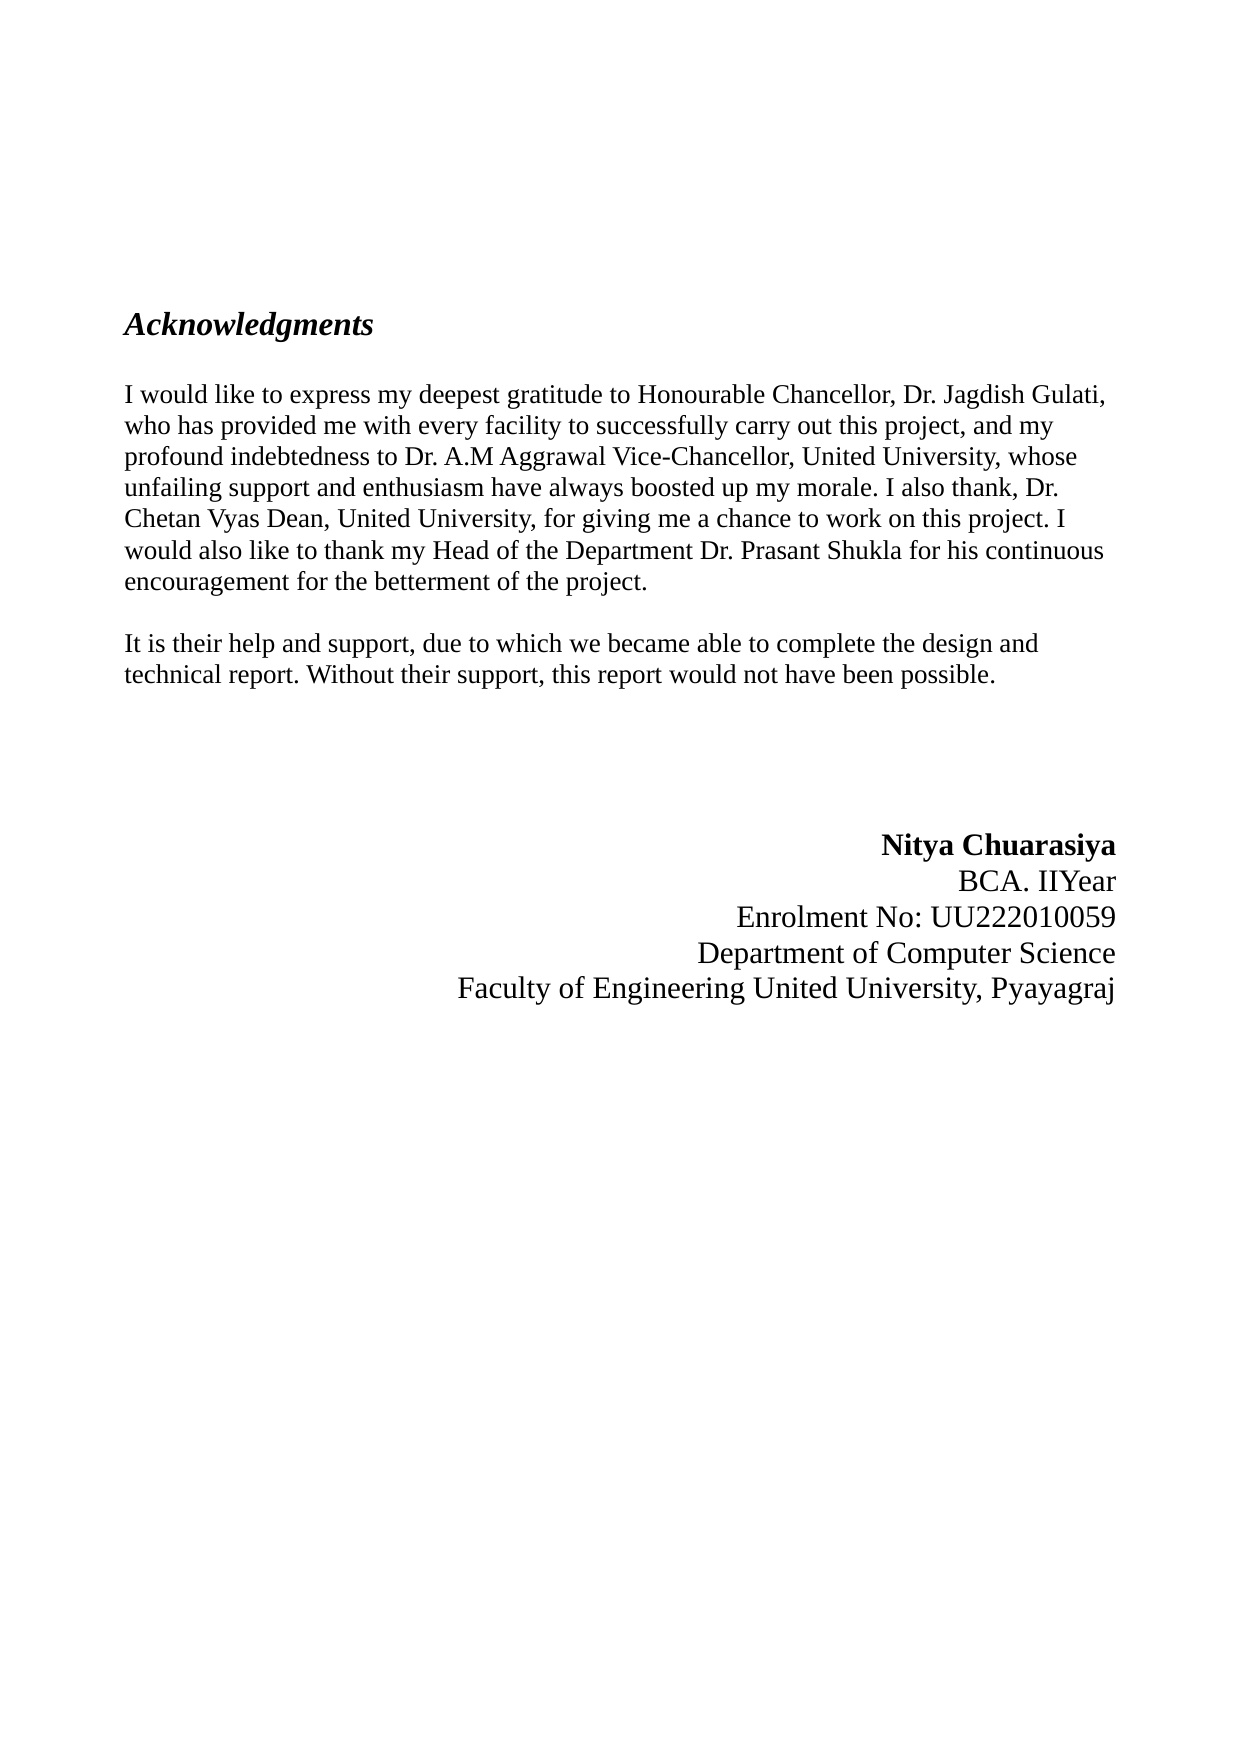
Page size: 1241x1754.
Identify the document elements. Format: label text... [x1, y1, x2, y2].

text Acknowledgments I would like to express my deepest gratitude to Honourable Chancellor, Dr. Jagdish Gulati, who has provided me with every facility to successfully carry out this project, and my profound indebtedness to Dr. A.M Aggrawal Vice-Chancellor, United University, whose unfailing support and enthusiasm have always boosted up my morale. I also thank, Dr. Chetan Vyas Dean, United University, for giving me a chance to work on this project. I would also like to thank my Head of the Department Dr. Prasant Shukla for his continuous encouragement for the betterment of the project. It is their help and support, due to which we became able to complete the design and technical report. Without their support, this report would not have been possible. [124, 304, 1116, 754]
text Nitya Chuarasiya BCA. IIYear Enrolment No: UU222010059 Department of Computer Science Faculty of Engineering United University, Pyayagraj [124, 826, 1116, 1006]
